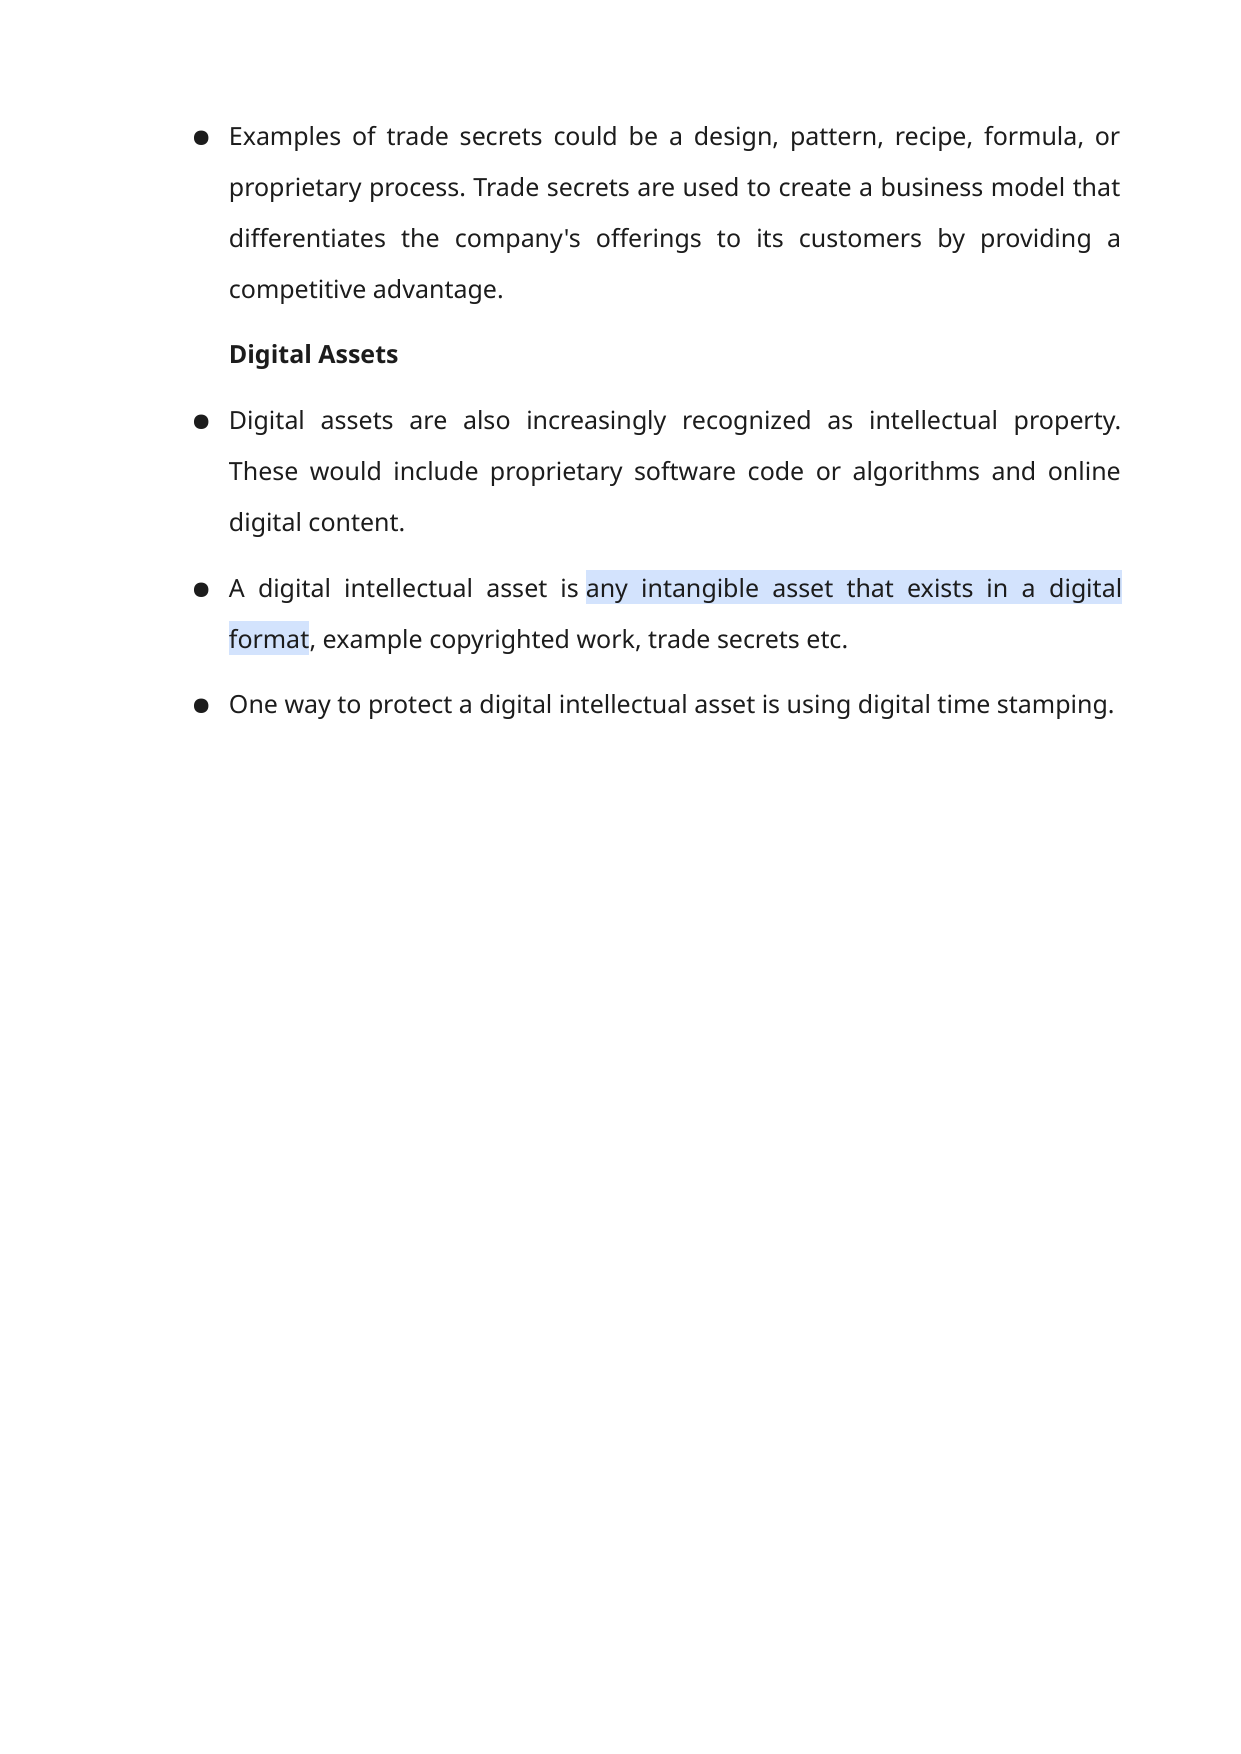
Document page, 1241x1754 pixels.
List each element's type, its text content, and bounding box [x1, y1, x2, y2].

list Examples of trade secrets could be a design, pattern, recipe, formula, or proprietary process. Trade secrets are used to create a business model that differentiates the company's offerings to its customers by providing a competitive advantage. [191, 118, 1122, 305]
list Digital Assets [191, 337, 1122, 371]
list Digital assets are also increasingly recognized as intellectual property. These would include proprietary software code or algorithms and online digital content. [191, 402, 1122, 539]
list A digital intellectual asset is any intangible asset that exists in a digital format, example copyrighted work, trade secrets etc. [191, 570, 1122, 655]
list One way to protect a digital intellectual asset is using digital time stamping. [191, 687, 1122, 721]
